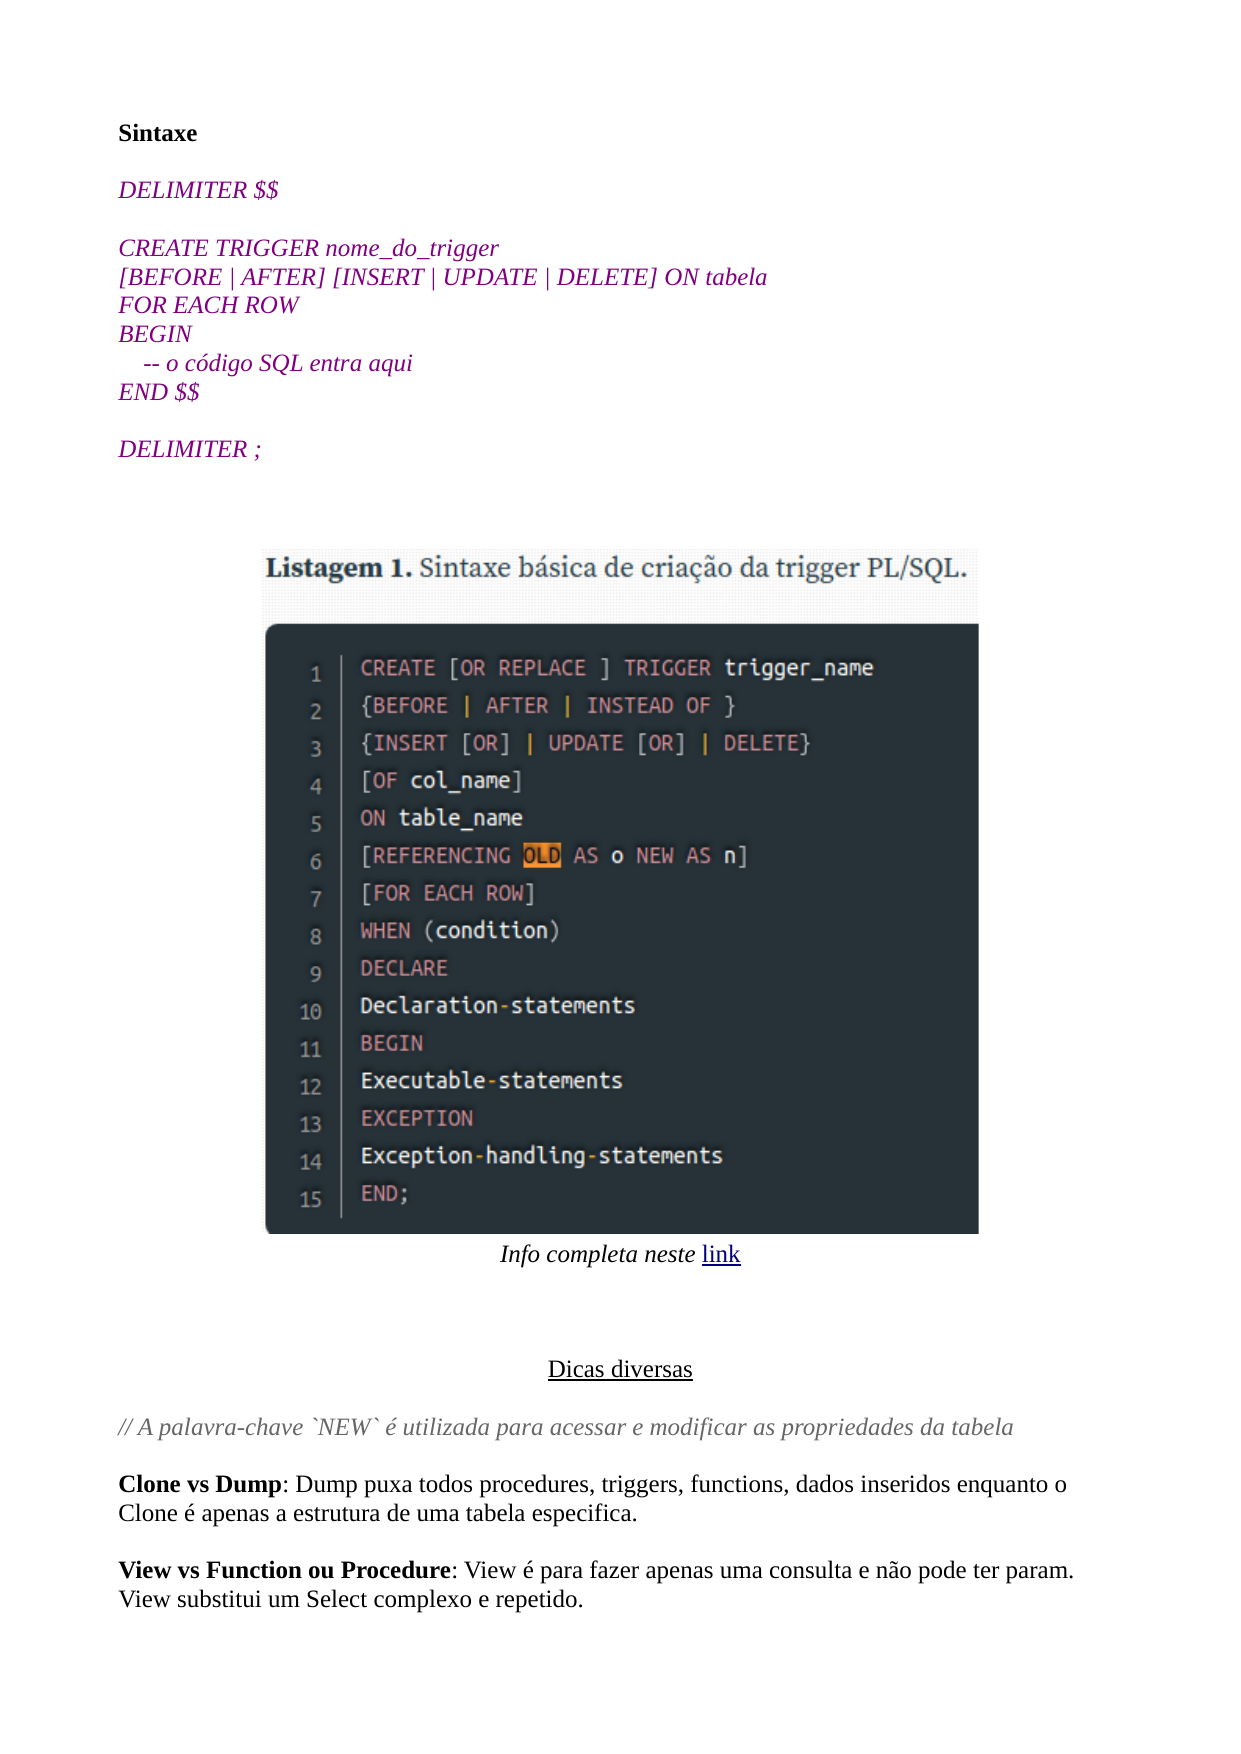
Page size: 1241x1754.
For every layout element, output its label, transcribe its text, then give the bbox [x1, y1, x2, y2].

text Dicas diversas [118, 1354, 1122, 1383]
text -- o código SQL entra aqui [118, 348, 1122, 377]
text [BEFORE | AFTER] [INSERT | UPDATE | DELETE] ON tabela [118, 262, 1122, 291]
text View vs Function ou Procedure: View é para fazer apenas uma consulta e não pode ter param. View substitui um Select complexo e repetido. [118, 1556, 1122, 1613]
text DELIMITER ; [118, 434, 1122, 463]
text Info completa neste link [118, 1239, 1122, 1268]
text Clone vs Dump: Dump puxa todos procedures, triggers, functions, dados inseridos enquanto o Clone é apenas a estrutura de uma tabela especifica. [118, 1469, 1122, 1527]
text END $$ [118, 377, 1122, 406]
text Sintaxe [118, 118, 1122, 147]
text DELIMITER $$ [118, 176, 1122, 204]
text FOR EACH ROW [118, 291, 1122, 319]
picture [261, 549, 979, 1234]
text // A palavra-chave `NEW` é utilizada para acessar e modificar as propriedades da tabela [118, 1412, 1122, 1441]
text BEGIN [118, 319, 1122, 348]
text CREATE TRIGGER nome_do_trigger [118, 233, 1122, 262]
